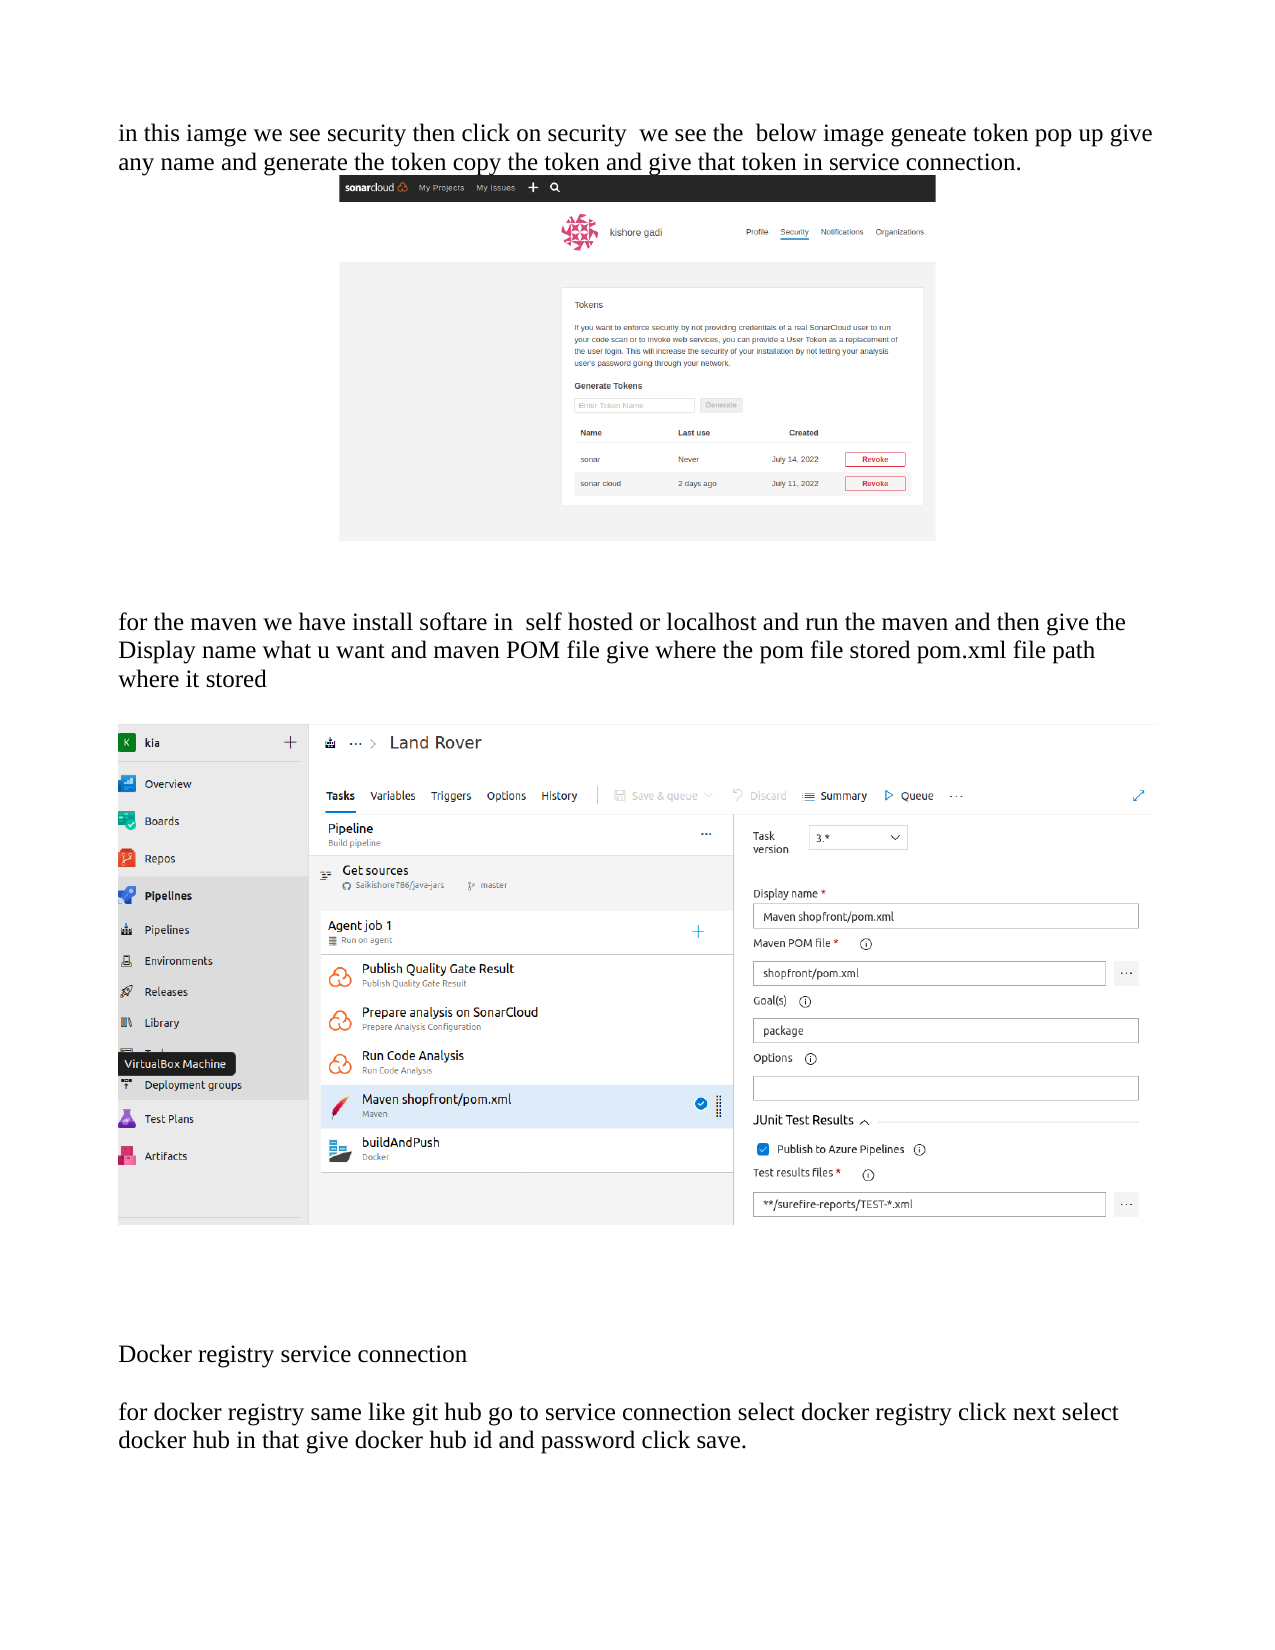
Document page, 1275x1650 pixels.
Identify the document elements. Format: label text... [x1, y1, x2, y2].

picture [339, 175, 936, 541]
text Docker registry service connection [118, 1339, 1157, 1368]
text for the maven we have install softare in self hosted or localhost and run the maven and then give the Display name what u want and maven POM file give where the pom file stored pom.xml file path where it stored [118, 607, 1157, 693]
text in this iamge we see security then click on security we see the below image geneate token pop up give any name and generate the token copy the token and give that token in service connection. [118, 118, 1157, 176]
picture [118, 721, 1157, 1225]
text for docker registry same like git hub go to service connection select docker registry click next select docker hub in that give docker hub id and password click save. [118, 1397, 1157, 1454]
